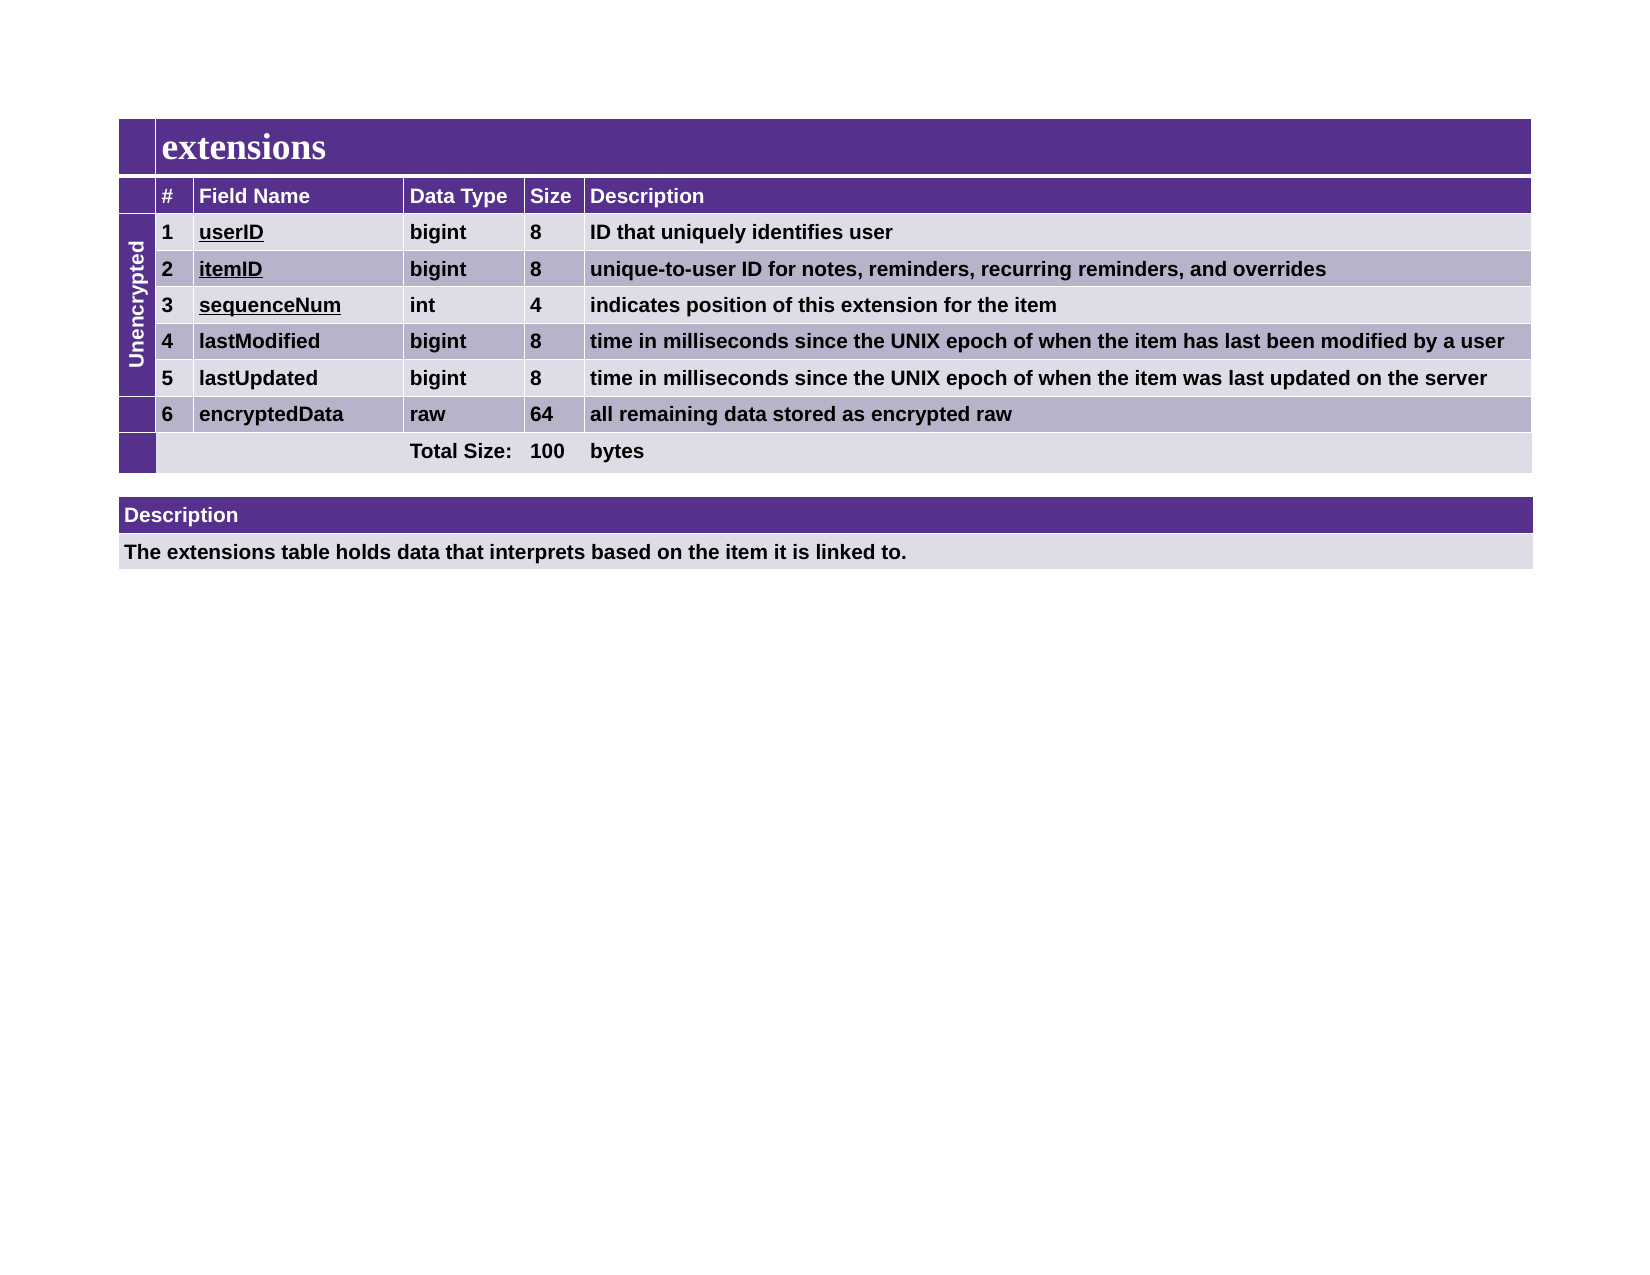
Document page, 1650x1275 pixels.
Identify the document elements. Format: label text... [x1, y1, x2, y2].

table_cell bigint [404, 324, 524, 359]
table_cell 4 [156, 324, 193, 359]
table_cell sequenceNum [194, 287, 403, 323]
table_cell int [404, 287, 524, 323]
table_cell encryptedData [194, 397, 403, 432]
table_cell Size [525, 178, 584, 213]
table_cell 1 [156, 214, 193, 250]
table_cell lastUpdated [194, 360, 403, 396]
table_cell Total Size: [404, 433, 524, 473]
table_cell 64 [525, 397, 584, 432]
table_cell 8 [525, 214, 584, 250]
table_cell 3 [156, 287, 193, 323]
table_cell raw [404, 397, 524, 432]
table_cell 5 [156, 360, 193, 396]
table_cell [119, 178, 155, 213]
table_cell time in milliseconds since the UNIX epoch of when the item was last updated on the server [585, 360, 1531, 396]
table_cell unique-to-user ID for notes, reminders, recurring reminders, and overrides [585, 251, 1531, 286]
table_cell [156, 433, 404, 473]
table_cell The extensions table holds data that interprets based on the item it is linked to. [119, 534, 1533, 569]
table_header [119, 119, 155, 174]
table_cell time in milliseconds since the UNIX epoch of when the item has last been modified by a user [585, 324, 1531, 359]
table_cell lastModified [194, 324, 403, 359]
table_cell Field Name [194, 178, 403, 213]
table_cell 8 [525, 360, 584, 396]
table_cell bigint [404, 251, 524, 286]
table_cell bigint [404, 360, 524, 396]
table_cell 6 [156, 397, 193, 432]
table_cell userID [194, 214, 403, 250]
table_cell ID that uniquely identifies user [585, 214, 1531, 250]
table_cell # [156, 178, 193, 213]
table_cell all remaining data stored as encrypted raw [585, 397, 1531, 432]
table_cell Data Type [404, 178, 524, 213]
table_cell 8 [525, 251, 584, 286]
table_header Description [119, 497, 1533, 533]
table_cell 2 [156, 251, 193, 286]
table_cell bigint [404, 214, 524, 250]
table_cell 8 [525, 324, 584, 359]
table_cell [119, 397, 155, 432]
table_cell itemID [194, 251, 403, 286]
table_cell indicates position of this extension for the item [585, 287, 1531, 323]
table_cell bytes [584, 433, 1532, 473]
table_header extensions [156, 119, 1531, 174]
table_cell Description [585, 178, 1531, 213]
table_cell [119, 433, 156, 473]
table_cell Unencrypted [119, 214, 155, 396]
table_cell 100 [524, 433, 584, 473]
table_cell 4 [525, 287, 584, 323]
